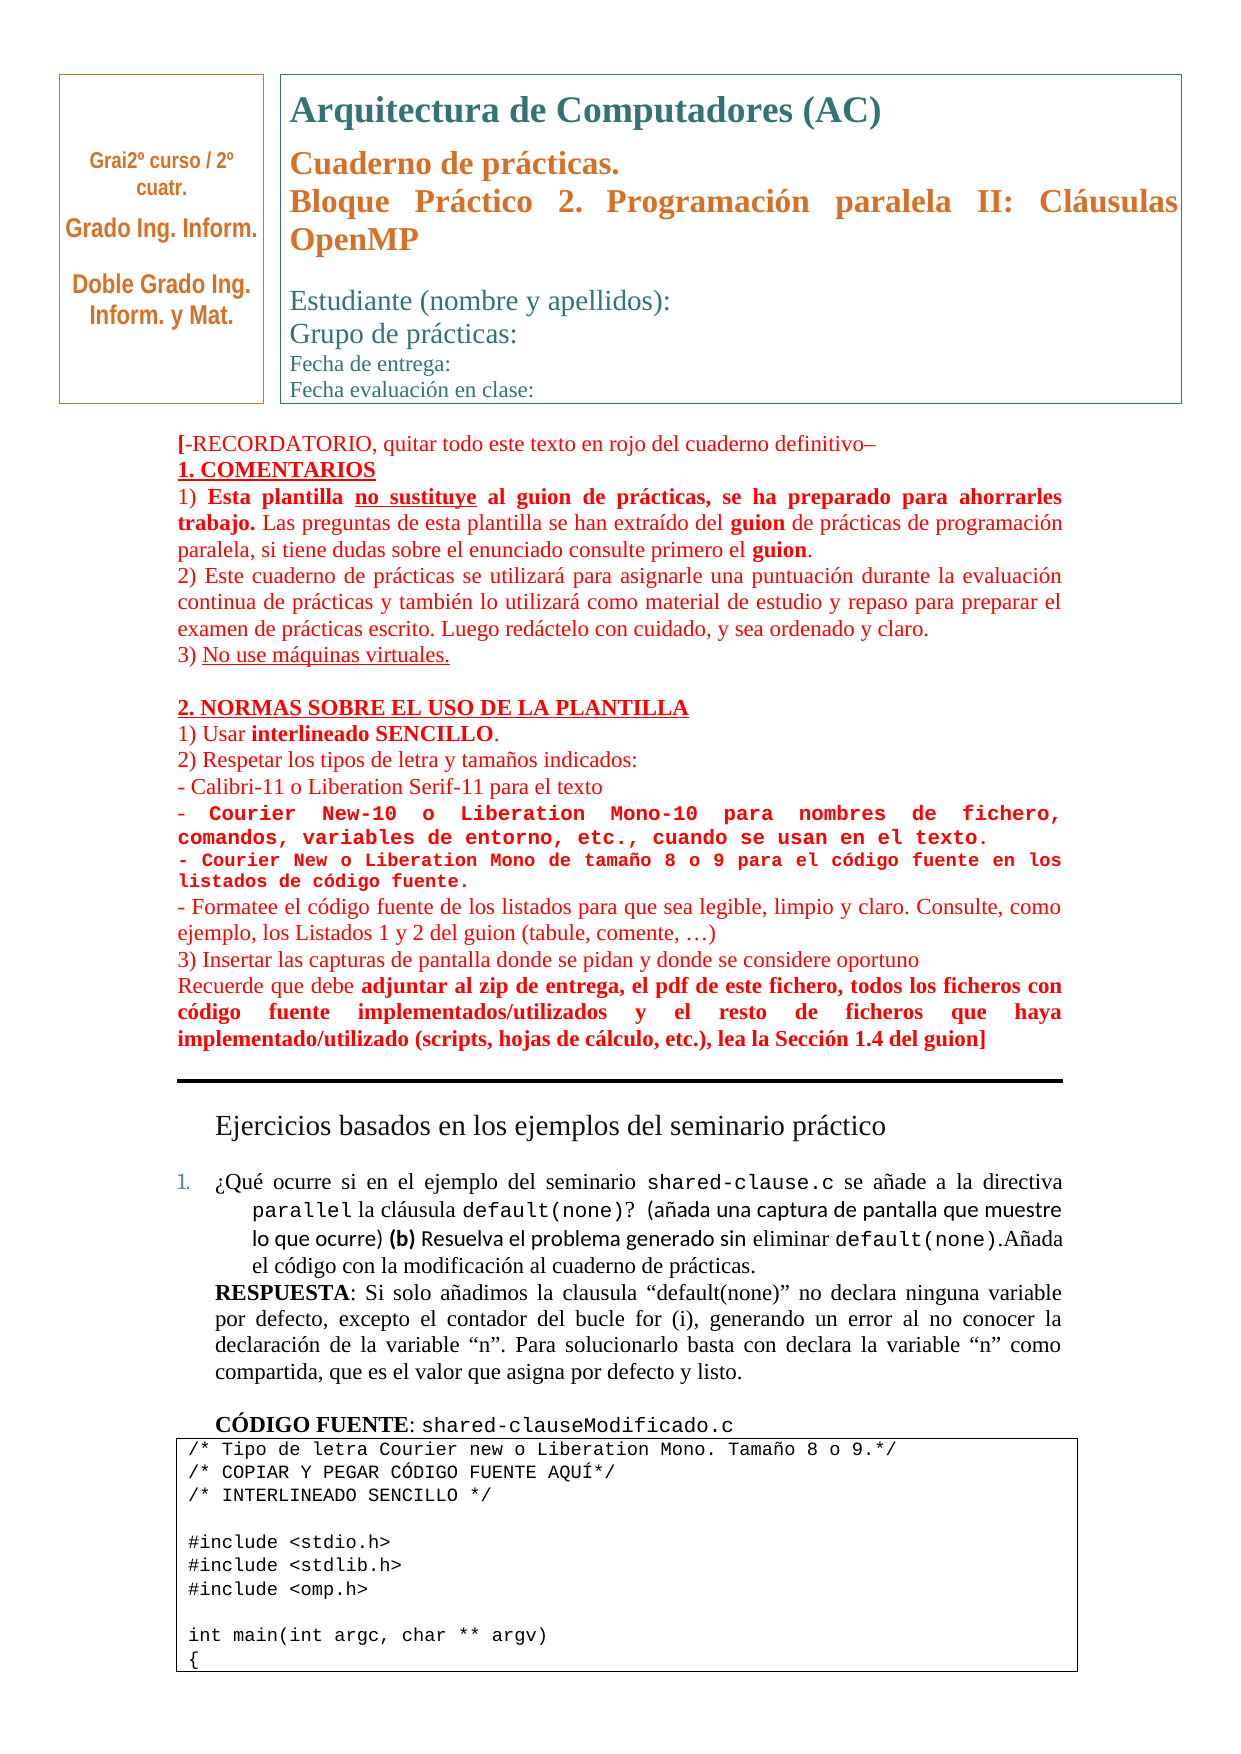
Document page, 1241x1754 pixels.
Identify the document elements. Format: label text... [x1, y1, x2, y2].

text - Courier New-10 o Liberation Mono-10 para nombres de fichero, comandos, variables de entorno, etc., cuando se usan en el texto. [177, 799, 1063, 850]
text 1. COMENTARIOS [177, 457, 1063, 483]
text - Courier New o Liberation Mono de tamaño 8 o 9 para el código fuente en los listados de código fuente. [177, 850, 1063, 893]
text 1) Usar interlineado SENCILLO. [177, 720, 1063, 746]
text - Formatee el código fuente de los listados para que sea legible, limpio y claro. Consulte, como ejemplo, los Listados 1 y 2 del guion (tabule, comente, …) [177, 893, 1063, 946]
text Recuerde que debe adjuntar al zip de entrega, el pdf de este fichero, todos los ficheros con código fuente implementados/utilizados y el resto de ficheros que haya implementado/utilizado (scripts, hojas de cálculo, etc.), lea la Sección 1.4 del guion] [177, 972, 1063, 1051]
text 2. NORMAS SOBRE EL USO DE LA PLANTILLA [177, 694, 1063, 720]
list ¿Qué ocurre si en el ejemplo del seminario shared-clause.c se añade a la directiva parallel la cláusula default(none)? (añada una captura de pantalla que muestre lo que ocurre) (b) Resuelva el problema generado sin eliminar default(none).Añada el código con la modificación al cuaderno de prácticas. [177, 1168, 1063, 1279]
table_header Arquitectura de Computadores (AC) Cuaderno de prácticas. Bloque Práctico 2. Programación paralela II: Cláusulas OpenMP Estudiante (nombre y apellidos): Grupo de prácticas: Fecha de entrega: Fecha evaluación en clase: [281, 75, 1181, 403]
table_header /* Tipo de letra Courier new o Liberation Mono. Tamaño 8 o 9.*/ /* COPIAR Y PEGAR CÓDIGO FUENTE AQUÍ*/ /* INTERLINEADO SENCILLO */ #include <stdio.h> #include <stdlib.h> #include <omp.h> int main(int argc, char ** argv) { [177, 1439, 1077, 1671]
text - Calibri-11 o Liberation Serif-11 para el texto [177, 773, 1063, 799]
text CÓDIGO FUENTE: shared-clauseModificado.c [215, 1411, 1063, 1438]
text 1) Esta plantilla no sustituye al guion de prácticas, se ha preparado para ahorrarles trabajo. Las preguntas de esta plantilla se han extraído del guion de prácticas de programación paralela, si tiene dudas sobre el enunciado consulte primero el guion. [177, 483, 1063, 562]
text 2) Este cuaderno de prácticas se utilizará para asignarle una puntuación durante la evaluación continua de prácticas y también lo utilizará como material de estudio y repaso para preparar el examen de prácticas escrito. Luego redáctelo con cuidado, y sea ordenado y claro. [177, 562, 1063, 641]
text 3) No use máquinas virtuales. [177, 641, 1063, 667]
subtitle Ejercicios basados en los ejemplos del seminario práctico [177, 1108, 1063, 1141]
text 2) Respetar los tipos de letra y tamaños indicados: [177, 746, 1063, 773]
text [-RECORDATORIO, quitar todo este texto en rojo del cuaderno definitivo– [177, 430, 1063, 457]
text RESPUESTA: Si solo añadimos la clausula “default(none)” no declara ninguna variable por defecto, excepto el contador del bucle for (i), generando un error al no conocer la declaración de la variable “n”. Para solucionarlo basta con declara la variable “n” como compartida, que es el valor que asigna por defecto y listo. [215, 1279, 1063, 1384]
text 3) Insertar las capturas de pantalla donde se pidan y donde se considere oportuno [177, 946, 1063, 972]
table_header [264, 74, 280, 403]
table_header Grai2º curso / 2º cuatr. Grado Ing. Inform. Doble Grado Ing. Inform. y Mat. [60, 75, 263, 403]
